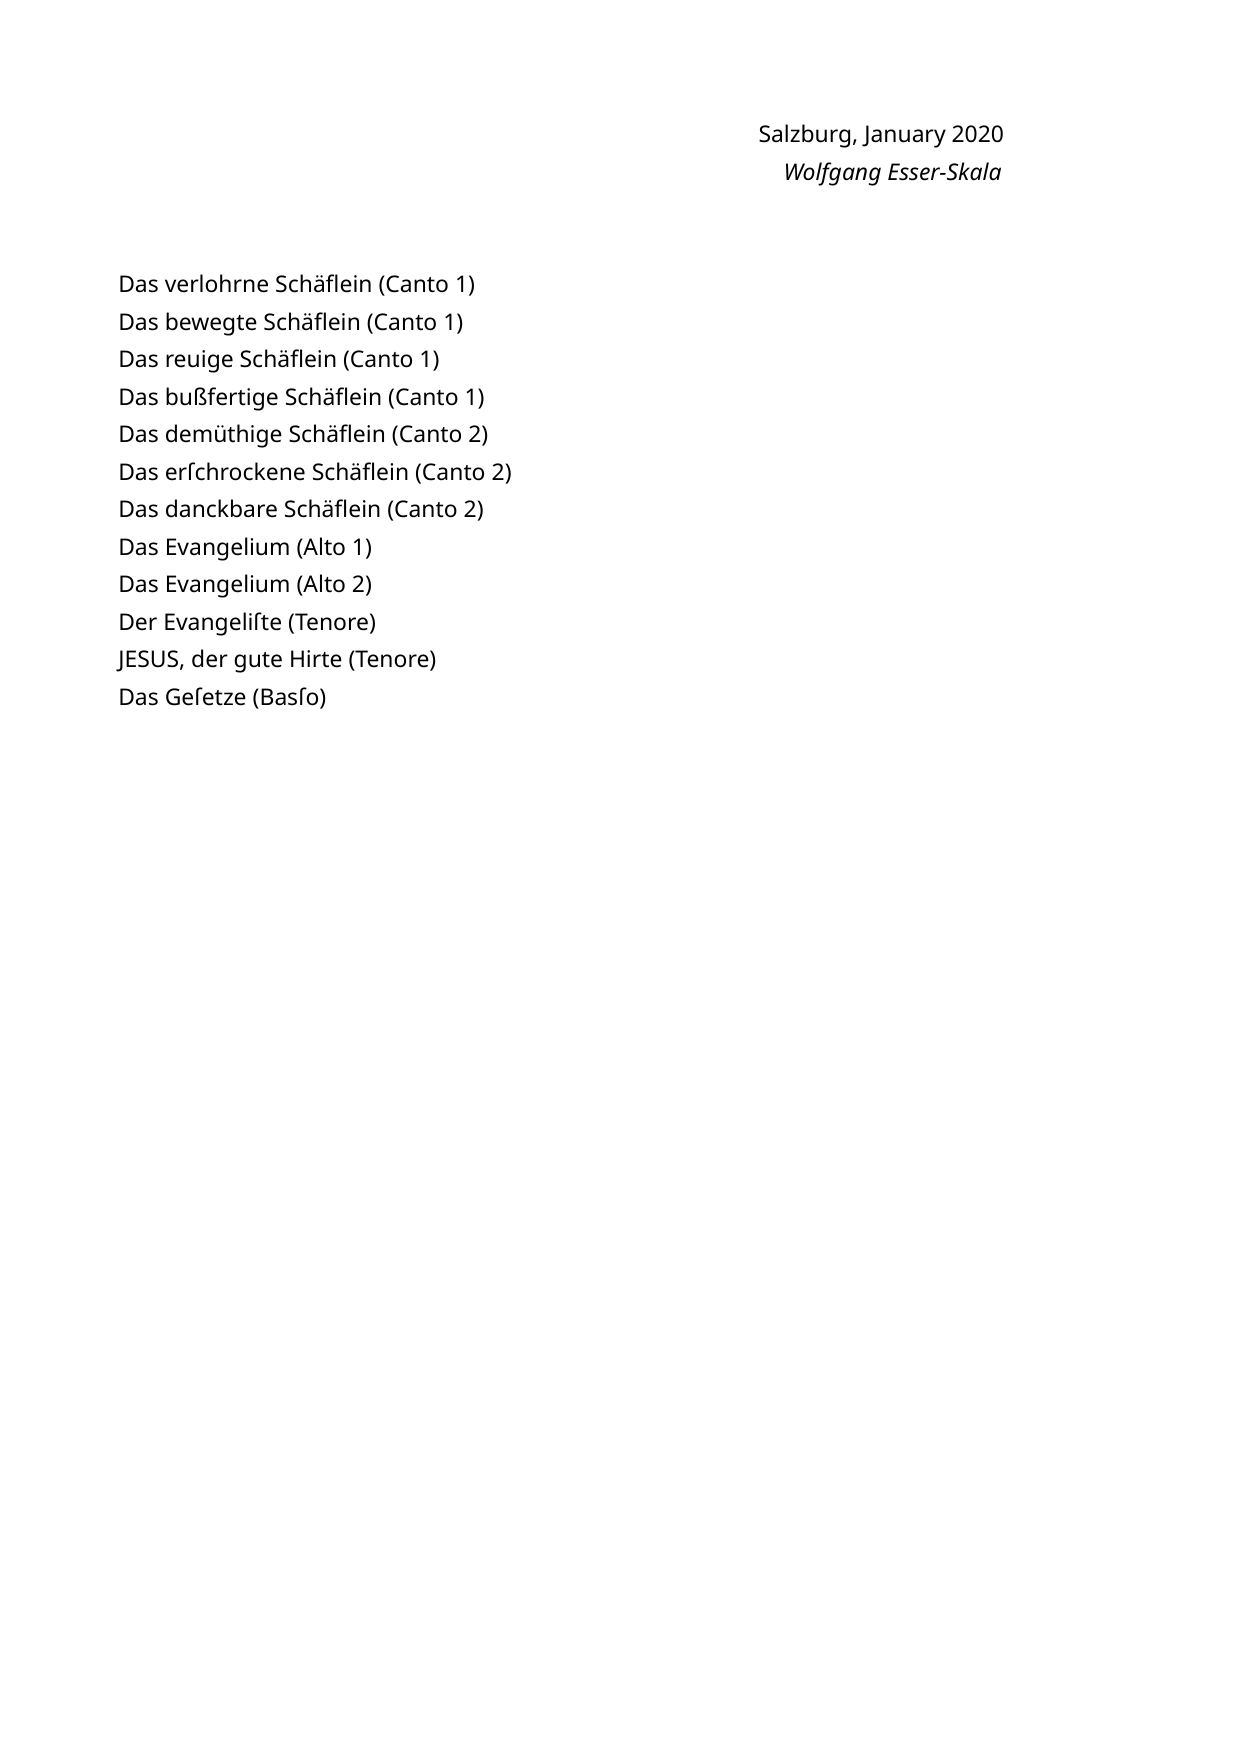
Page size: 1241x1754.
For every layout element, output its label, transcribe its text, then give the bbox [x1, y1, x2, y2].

text Salzburg, January 2020 Wolfgang Esser-Skala [118, 118, 1004, 187]
text Das verlohrne Schäflein (Canto 1) Das bewegte Schäflein (Canto 1) Das reuige Schäflein (Canto 1) Das bußfertige Schäflein (Canto 1) Das demüthige Schäflein (Canto 2) Das erſchrockene Schäflein (Canto 2) Das danckbare Schäflein (Canto 2) Das Evangelium (Alto 1) Das Evangelium (Alto 2) [118, 268, 1004, 599]
text Der Evangeliſte (Tenore) JESUS, der gute Hirte (Tenore) [118, 606, 1004, 674]
text Das Geſetze (Basſo) [118, 681, 1004, 712]
